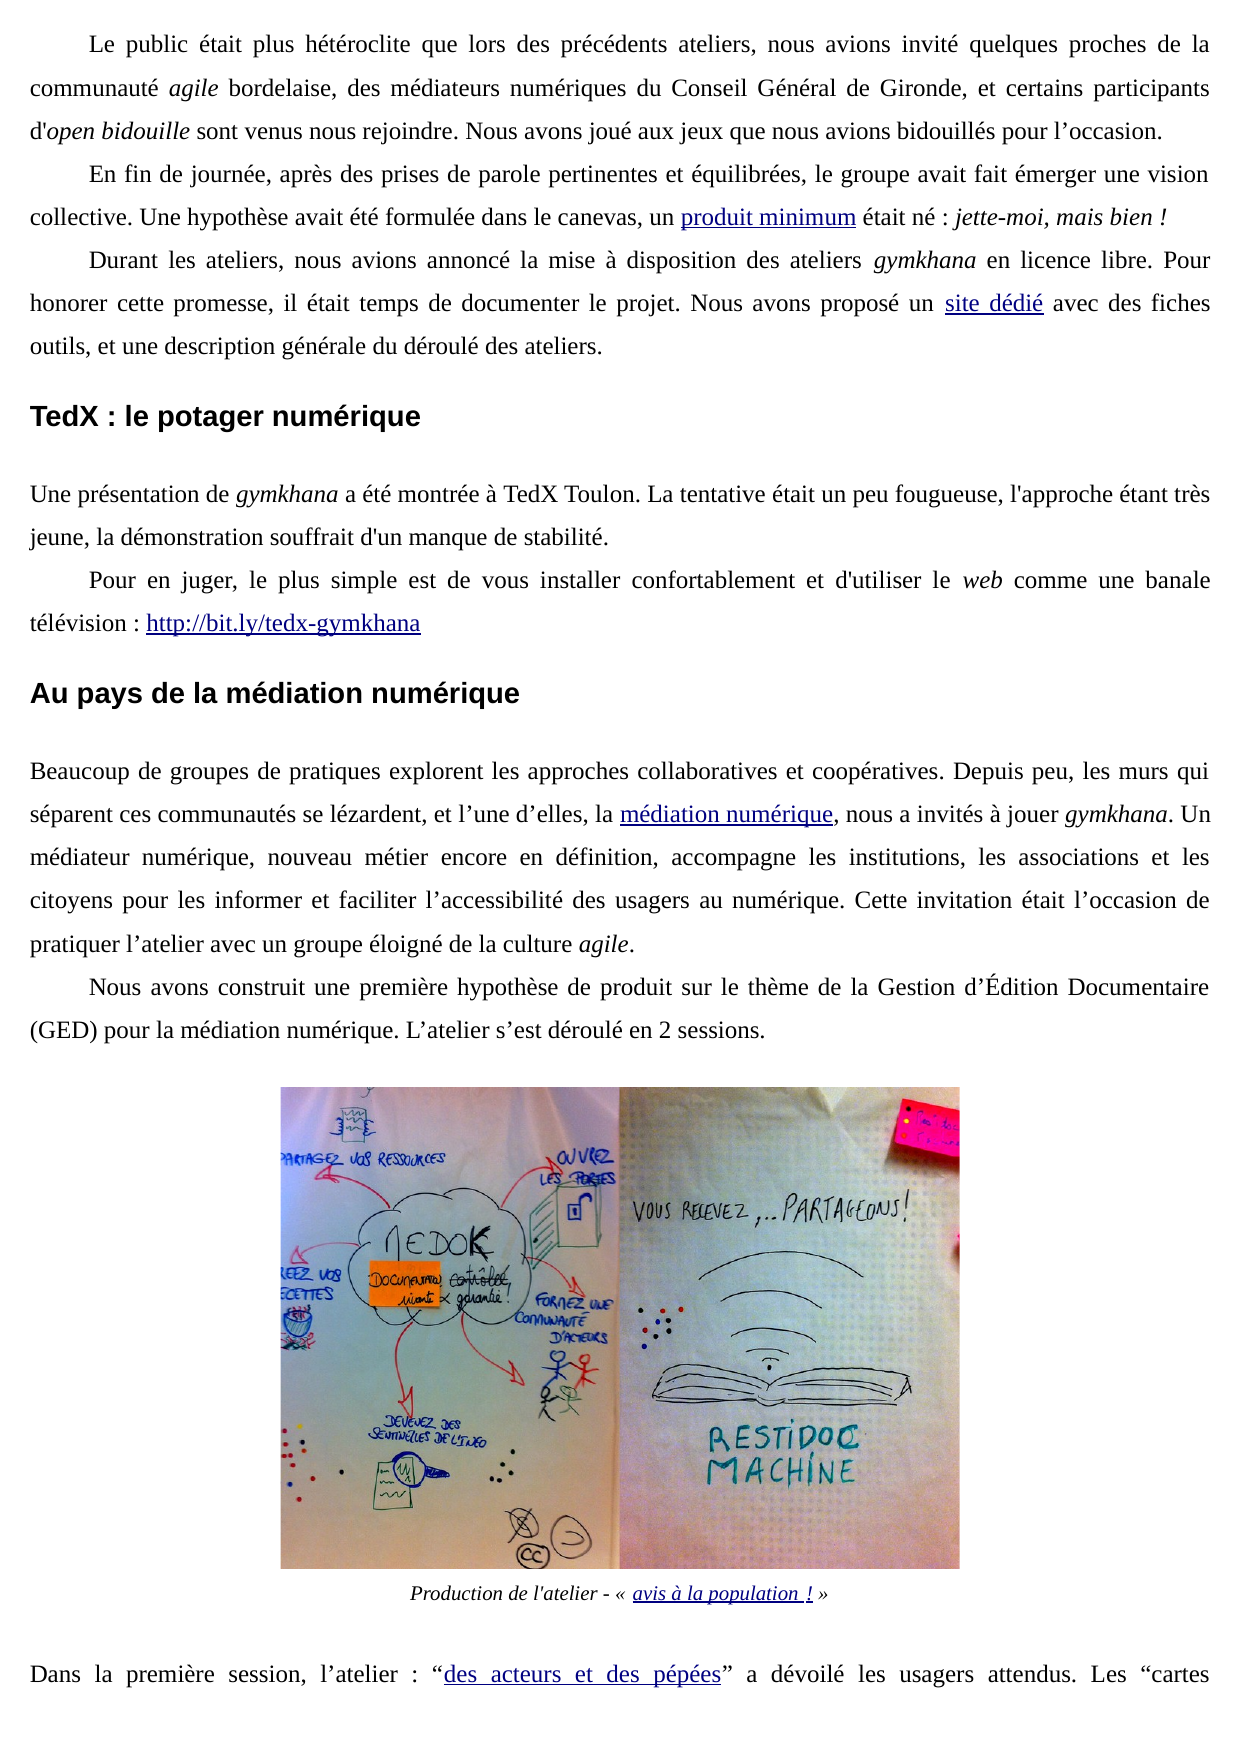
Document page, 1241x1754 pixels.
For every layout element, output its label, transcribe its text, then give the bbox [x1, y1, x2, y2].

subtitle TedX : le potager numérique [29, 399, 1211, 433]
text Le public était plus hétéroclite que lors des précédents ateliers, nous avions invité quelques proches de la communauté agile bordelaise, des médiateurs numériques du Conseil Général de Gironde, et certains participants d'open bidouille sont venus nous rejoindre. Nous avons joué aux jeux que nous avions bidouillés pour l’occasion. [29, 29, 1211, 144]
text Une présentation de gymkhana a été montrée à TedX Toulon. La tentative était un peu fougueuse, l'approche étant très jeune, la démonstration souffrait d'un manque de stabilité. [29, 479, 1211, 551]
picture [280, 1087, 960, 1569]
text Nous avons construit une première hypothèse de produit sur le thème de la Gestion d’Édition Documentaire (GED) pour la médiation numérique. L’atelier s’est déroulé en 2 sessions. [29, 972, 1211, 1044]
text Dans la première session, l’atelier : “des acteurs et des pépées” a dévoilé les usagers attendus. Les “cartes [29, 1659, 1211, 1687]
subtitle Au pays de la médiation numérique [29, 676, 1211, 710]
text En fin de journée, après des prises de parole pertinentes et équilibrées, le groupe avait fait émerger une vision collective. Une hypothèse avait été formulée dans le canevas, un produit minimum était né : jette-moi, mais bien ! [29, 159, 1211, 231]
text Pour en juger, le plus simple est de vous installer confortablement et d'utiliser le web comme une banale télévision : http://bit.ly/tedx-gymkhana [29, 565, 1211, 637]
text Beaucoup de groupes de pratiques explorent les approches collaboratives et coopératives. Depuis peu, les murs qui séparent ces communautés se lézardent, et l’une d’elles, la médiation numérique, nous a invités à jouer gymkhana. Un médiateur numérique, nouveau métier encore en définition, accompagne les institutions, les associations et les citoyens pour les informer et faciliter l’accessibilité des usagers au numérique. Cette invitation était l’occasion de pratiquer l’atelier avec un groupe éloigné de la culture agile. [29, 756, 1211, 957]
text Durant les ateliers, nous avions annoncé la mise à disposition des ateliers gymkhana en licence libre. Pour honorer cette promesse, il était temps de documenter le projet. Nous avons proposé un site dédié avec des fiches outils, et une description générale du déroulé des ateliers. [29, 245, 1211, 360]
text Production de l'atelier - « avis à la population ! » [29, 1058, 1211, 1605]
